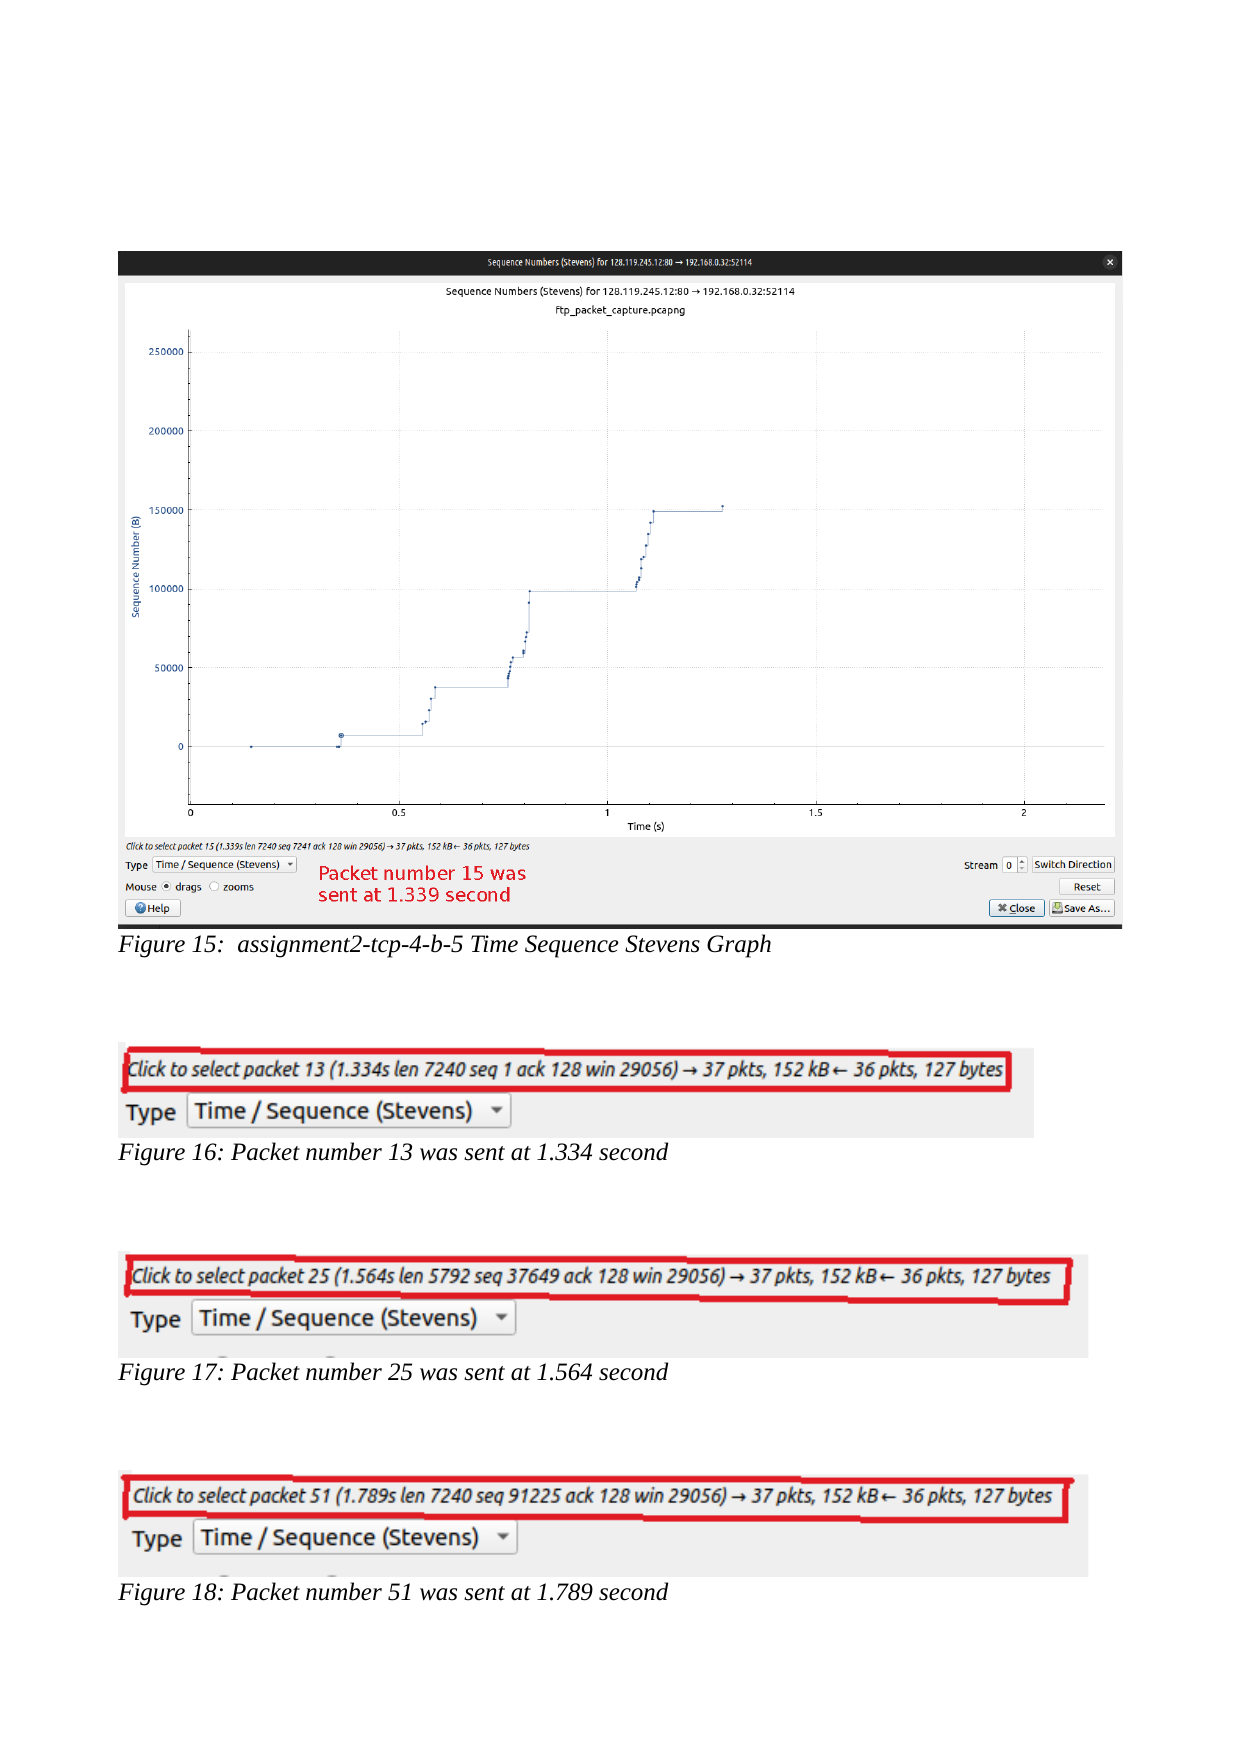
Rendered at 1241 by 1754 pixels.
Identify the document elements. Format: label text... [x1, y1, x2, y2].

text Figure 18: Packet number 51 was sent at 1.789 second [118, 1577, 1088, 1606]
picture [118, 1470, 1089, 1577]
text Figure 16: Packet number 13 was sent at 1.334 second [118, 1138, 1034, 1166]
text Figure 15: assignment2-tcp-4-b-5 Time Sequence Stevens Graph [118, 929, 1122, 957]
text Figure 17: Packet number 25 was sent at 1.564 second [118, 1358, 1088, 1386]
picture [118, 1251, 1089, 1358]
picture [118, 251, 1123, 929]
picture [118, 1042, 1034, 1138]
